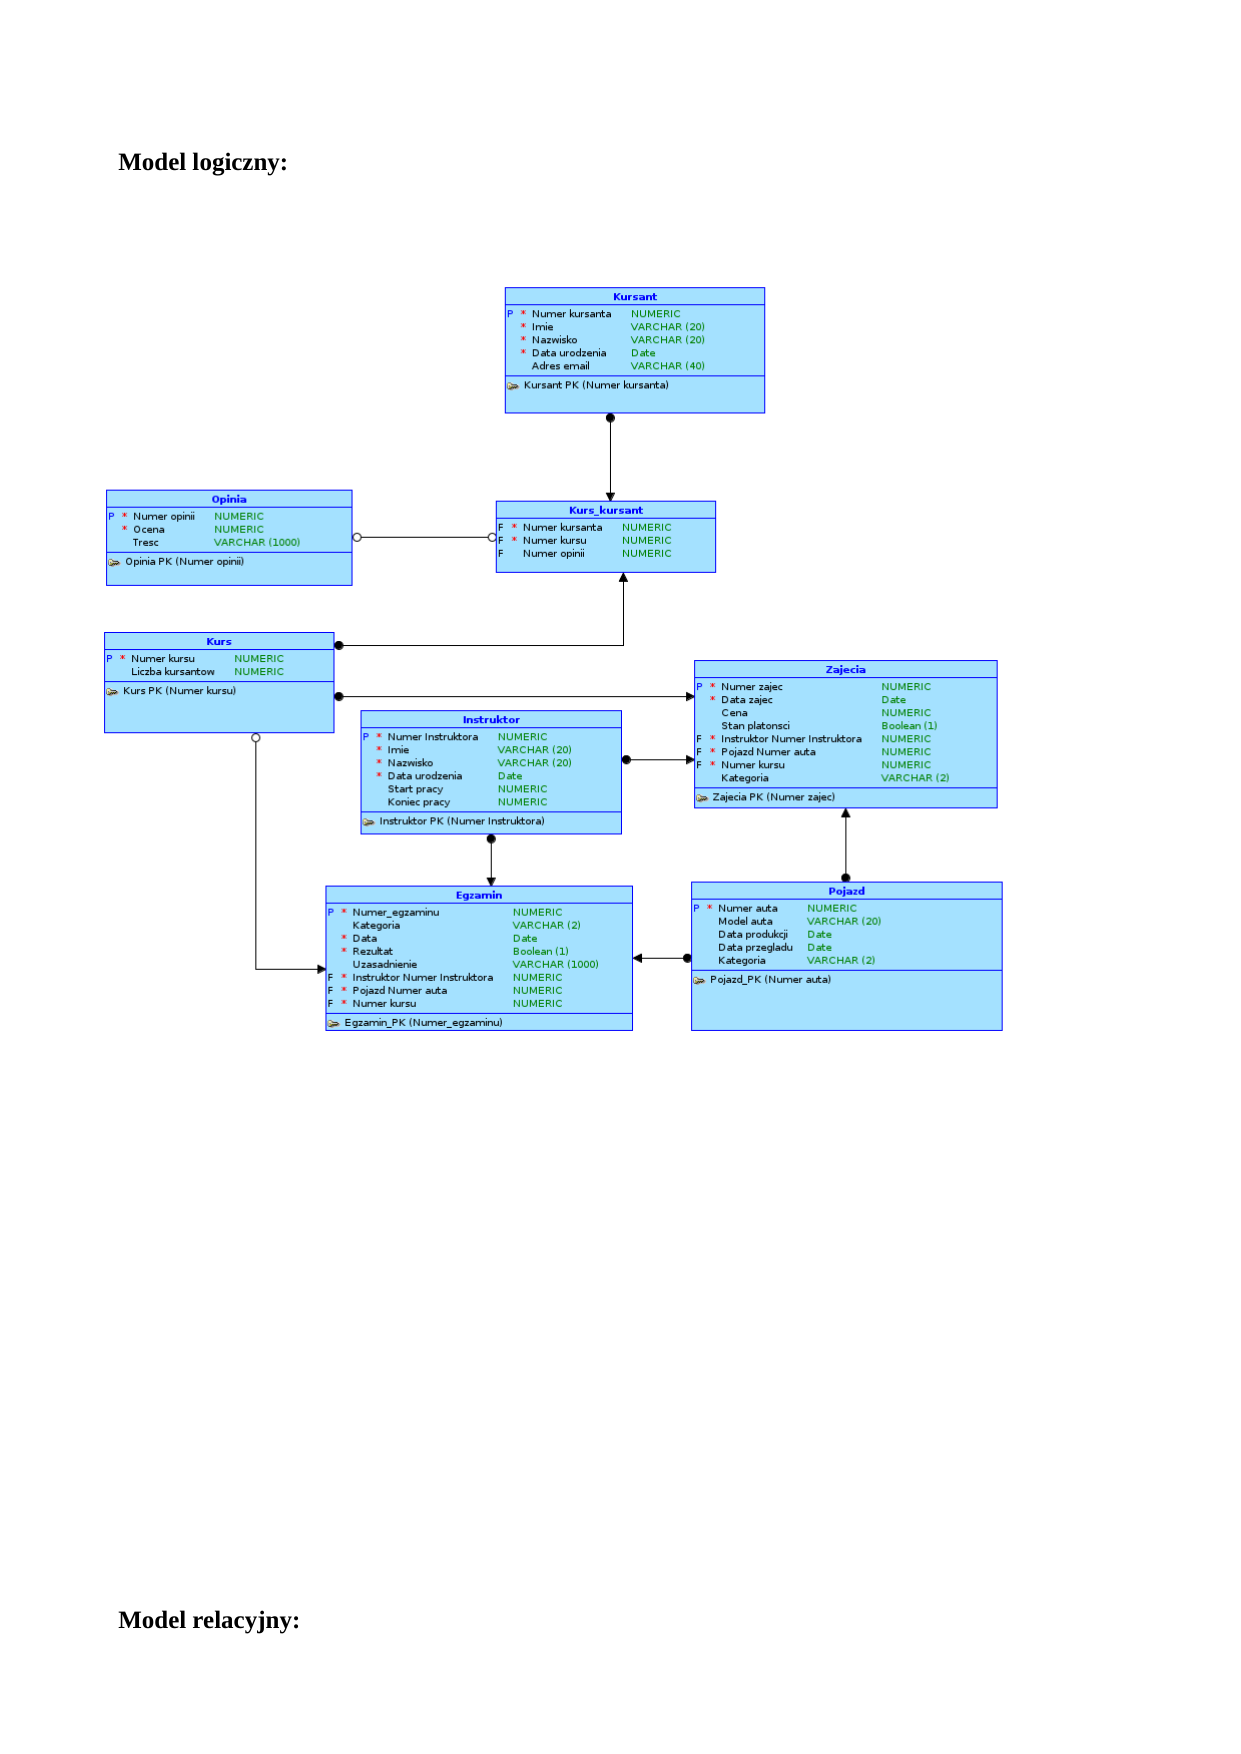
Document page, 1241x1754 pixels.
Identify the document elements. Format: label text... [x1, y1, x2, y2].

text Model relacyjny: [118, 1605, 1122, 1634]
text Model logiczny: [118, 147, 1122, 176]
picture [57, 211, 1189, 1059]
